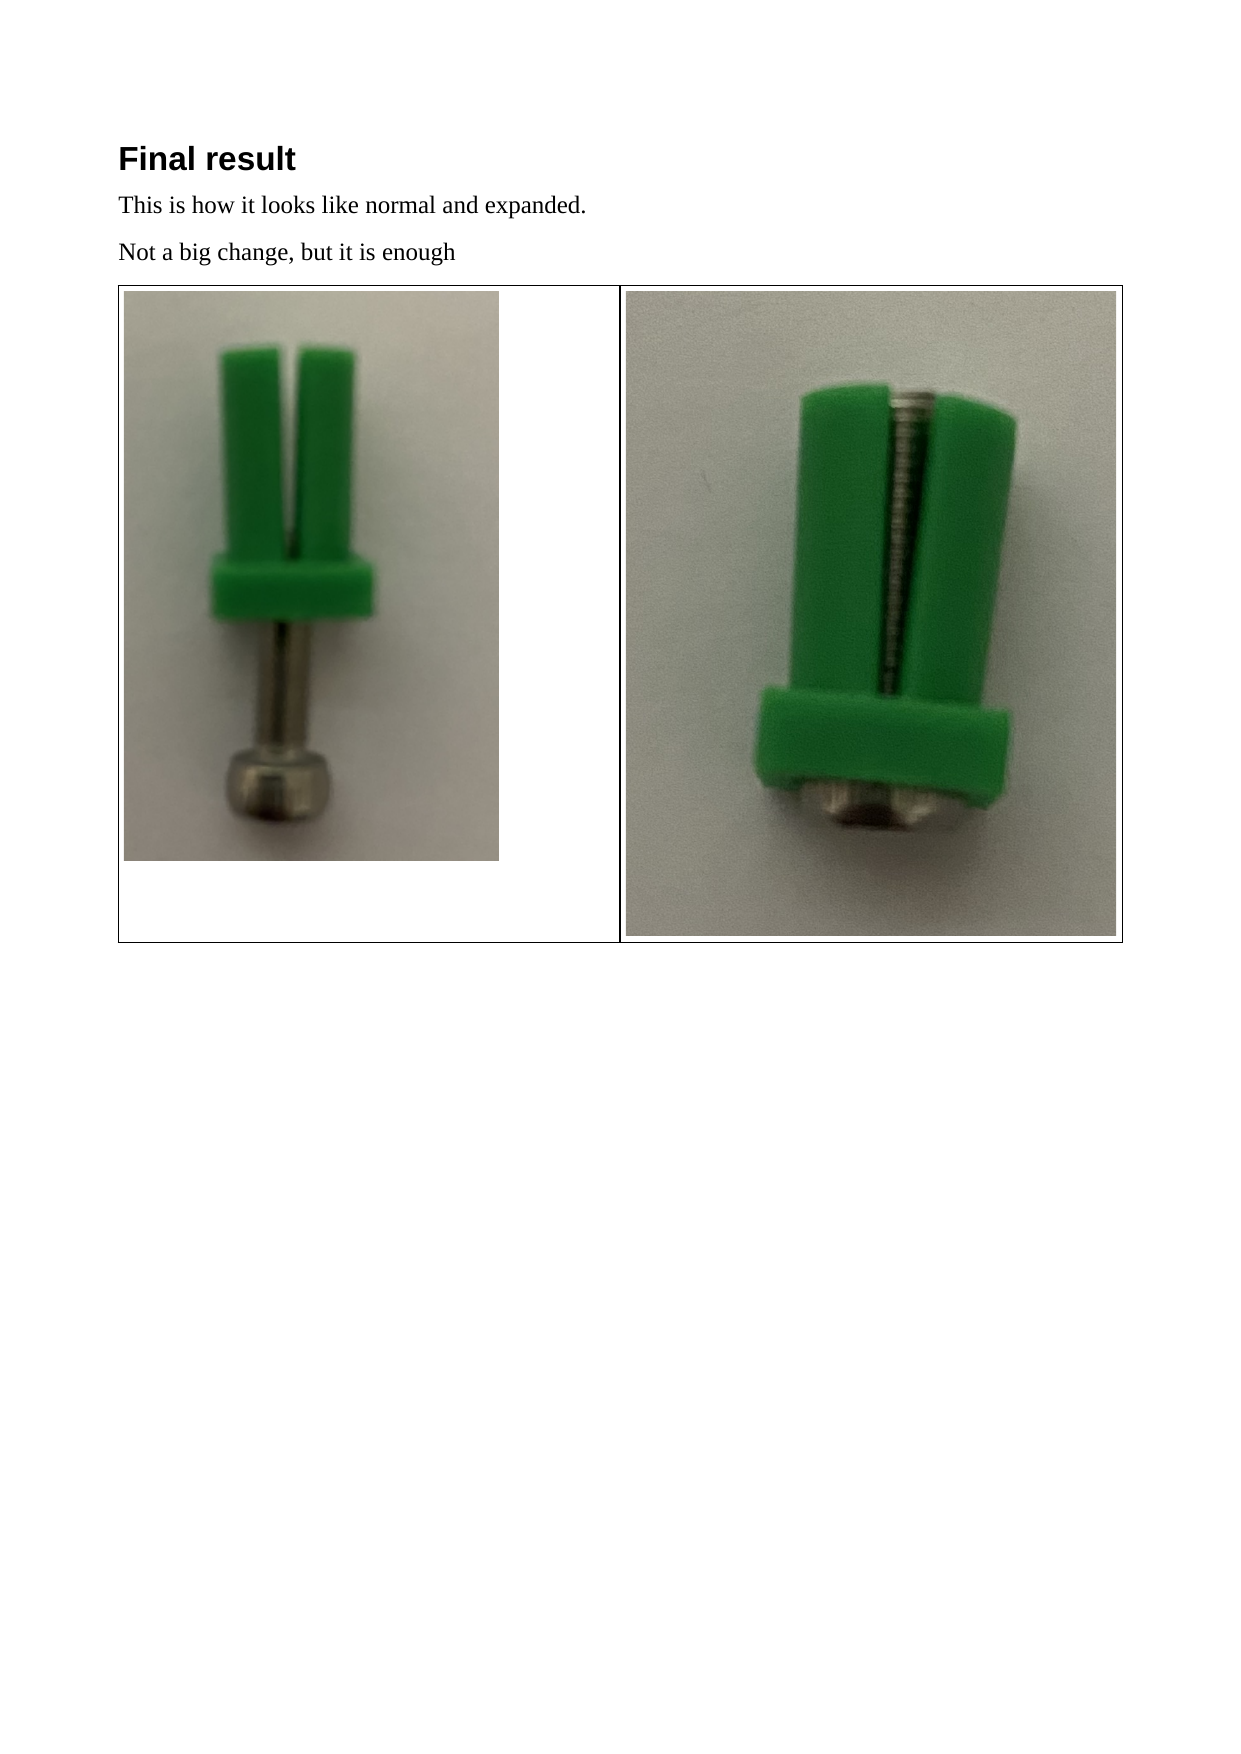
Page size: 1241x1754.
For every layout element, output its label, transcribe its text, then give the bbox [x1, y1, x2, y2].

table_header [621, 286, 1122, 942]
table_header [119, 286, 619, 942]
text This is how it looks like normal and expanded. [118, 190, 1122, 219]
text Not a big change, but it is enough [118, 237, 1122, 266]
subtitle Final result [118, 139, 1122, 177]
picture [625, 291, 1117, 936]
picture [123, 291, 499, 861]
